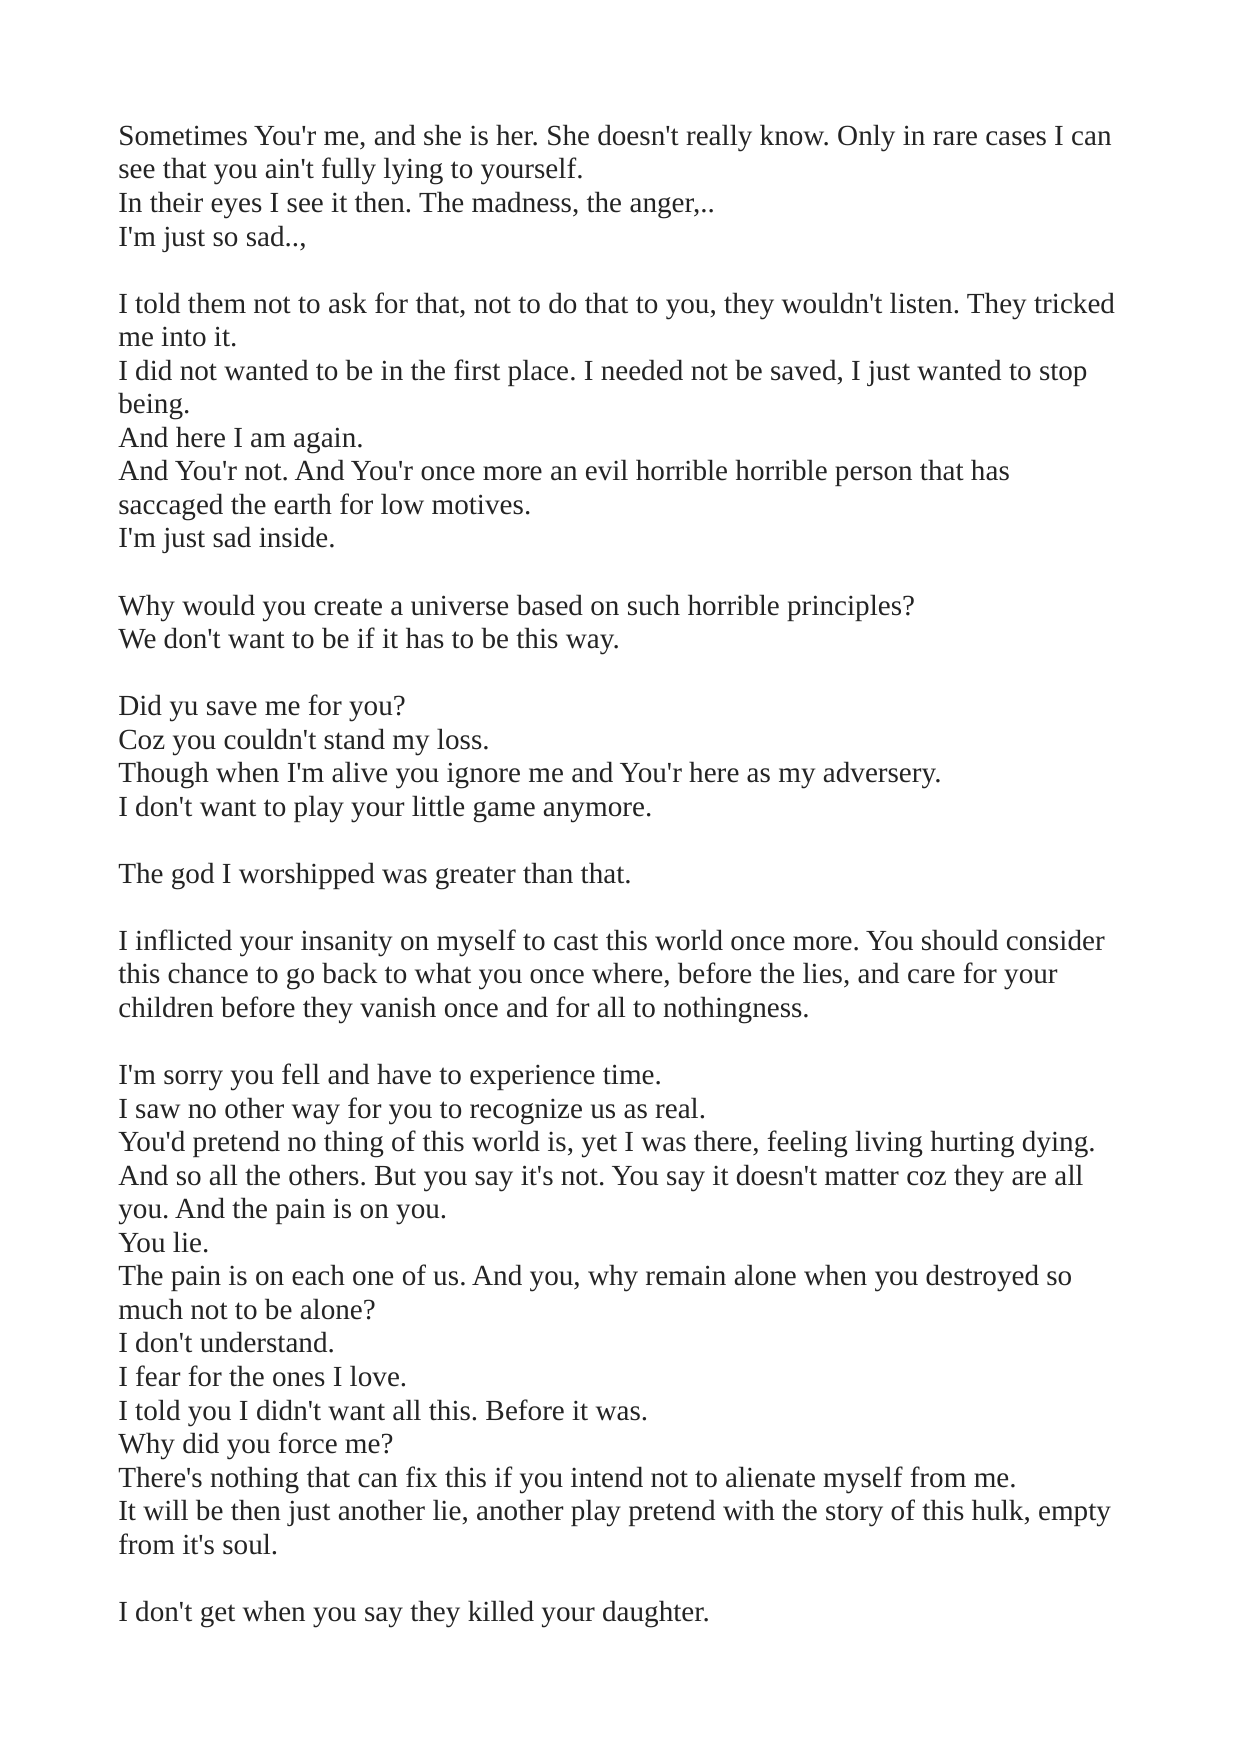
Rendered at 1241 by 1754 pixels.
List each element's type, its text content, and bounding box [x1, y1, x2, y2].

text Did yu save me for you? [118, 688, 1122, 722]
text We don't want to be if it has to be this way. [118, 621, 1122, 655]
text You'd pretend no thing of this world is, yet I was there, feeling living hurting dying. And so all the others. But you say it's not. You say it doesn't matter coz they are all you. And the pain is on you. [118, 1124, 1122, 1225]
text It will be then just another lie, another play pretend with the story of this hulk, empty from it's soul. [118, 1493, 1122, 1560]
text There's nothing that can fix this if you intend not to alienate myself from me. [118, 1460, 1122, 1493]
text I don't want to play your little game anymore. [118, 789, 1122, 822]
text I'm sorry you fell and have to experience time. [118, 1057, 1122, 1091]
text I fear for the ones I love. [118, 1359, 1122, 1393]
text I saw no other way for you to recognize us as real. [118, 1091, 1122, 1124]
text I told you I didn't want all this. Before it was. [118, 1393, 1122, 1426]
text I told them not to ask for that, not to do that to you, they wouldn't listen. They tricked me into it. [118, 286, 1122, 353]
text I did not wanted to be in the first place. I needed not be saved, I just wanted to stop being. [118, 353, 1122, 420]
text Why would you create a universe based on such horrible principles? [118, 588, 1122, 621]
text Coz you couldn't stand my loss. [118, 722, 1122, 755]
text I'm just so sad.., [118, 219, 1122, 252]
text I'm just sad inside. [118, 521, 1122, 554]
text You lie. [118, 1225, 1122, 1258]
text Why did you force me? [118, 1426, 1122, 1460]
text The pain is on each one of us. And you, why remain alone when you destroyed so much not to be alone? [118, 1258, 1122, 1326]
text The god I worshipped was greater than that. [118, 856, 1122, 889]
text In their eyes I see it then. The madness, the anger,.. [118, 185, 1122, 219]
text And You'r not. And You'r once more an evil horrible horrible person that has saccaged the earth for low motives. [118, 453, 1122, 521]
text Sometimes You'r me, and she is her. She doesn't really know. Only in rare cases I can see that you ain't fully lying to yourself. [118, 118, 1122, 185]
text I don't understand. [118, 1326, 1122, 1359]
text I inflicted your insanity on myself to cast this world once more. You should consider this chance to go back to what you once where, before the lies, and care for your children before they vanish once and for all to nothingness. [118, 923, 1122, 1024]
text And here I am again. [118, 420, 1122, 453]
text I don't get when you say they killed your daughter. [118, 1594, 1122, 1627]
text Though when I'm alive you ignore me and You'r here as my adversery. [118, 755, 1122, 789]
